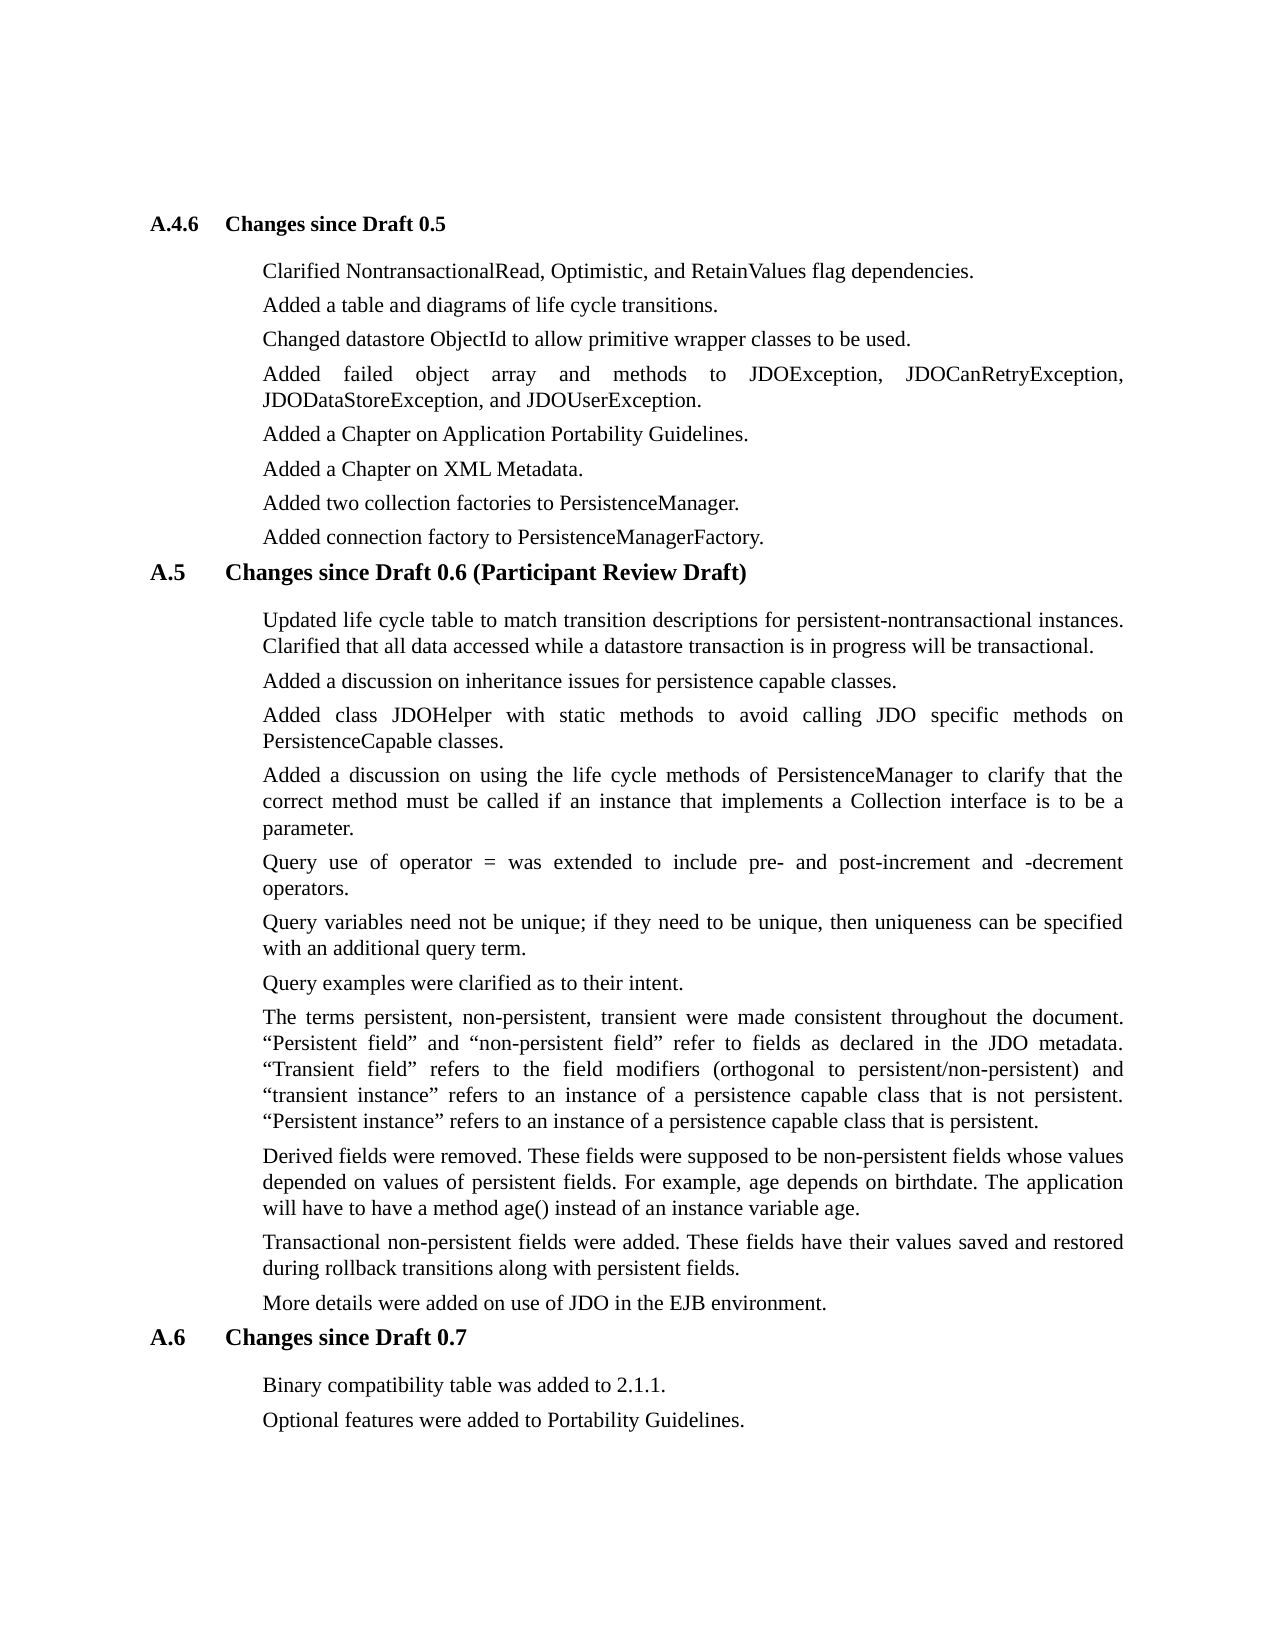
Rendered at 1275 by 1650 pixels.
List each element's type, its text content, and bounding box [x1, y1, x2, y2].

text Query variables need not be unique; if they need to be unique, then uniqueness can be specified with an additional query term. [262, 908, 1125, 961]
text Added connection factory to PersistenceManagerFactory. [262, 523, 1125, 549]
text The terms persistent, non-persistent, transient were made consistent throughout the document. “Persistent field” and “non-persistent field” refer to fields as declared in the JDO metadata. “Transient field” refers to the field modifiers (orthogonal to persistent/non-persistent) and “transient instance” refers to an instance of a persistence capable class that is not persistent. “Persistent instance” refers to an instance of a persistence capable class that is persistent. [262, 1003, 1125, 1133]
text Added two collection factories to PersistenceManager. [262, 489, 1125, 515]
text Updated life cycle table to match transition descriptions for persistent-nontransactional instances. Clarified that all data accessed while a datastore transaction is in progress will be transactional. [262, 606, 1125, 658]
text Added a discussion on using the life cycle methods of PersistenceManager to clarify that the correct method must be called if an instance that implements a Collection interface is to be a parameter. [262, 762, 1125, 840]
text More details were added on use of JDO in the EJB environment. [262, 1289, 1125, 1315]
text Added a Chapter on Application Portability Guidelines. [262, 420, 1125, 446]
text Query use of operator = was extended to include pre- and post-increment and -decrement operators. [262, 848, 1125, 900]
text Transactional non-persistent fields were added. These fields have their values saved and restored during rollback transitions along with persistent fields. [262, 1228, 1125, 1280]
text Changed datastore ObjectId to allow primitive wrapper classes to be used. [262, 326, 1125, 352]
text Added a discussion on inheritance issues for persistence capable classes. [262, 667, 1125, 693]
text Added failed object array and methods to JDOException, JDOCanRetryException, JDODataStoreException, and JDOUserException. [262, 360, 1125, 412]
subtitle Changes since Draft 0.7 [150, 1323, 1125, 1351]
subtitle Changes since Draft 0.6 (Participant Review Draft) [150, 558, 1125, 586]
text Added class JDOHelper with static methods to avoid calling JDO specific methods on PersistenceCapable classes. [262, 701, 1125, 753]
text Query examples were clarified as to their intent. [262, 969, 1125, 995]
text Derived fields were removed. These fields were supposed to be non-persistent fields whose values depended on values of persistent fields. For example, age depends on birthdate. The application will have to have a method age() instead of an instance variable age. [262, 1142, 1125, 1220]
text Clarified NontransactionalRead, Optimistic, and RetainValues flag dependencies. [262, 257, 1125, 283]
text Added a Chapter on XML Metadata. [262, 455, 1125, 481]
text Optional features were added to Portability Guidelines. [262, 1406, 1125, 1432]
subtitle Changes since Draft 0.5 [150, 210, 1125, 236]
text Binary compatibility table was added to 2.1.1. [262, 1371, 1125, 1397]
text Added a table and diagrams of life cycle transitions. [262, 291, 1125, 317]
